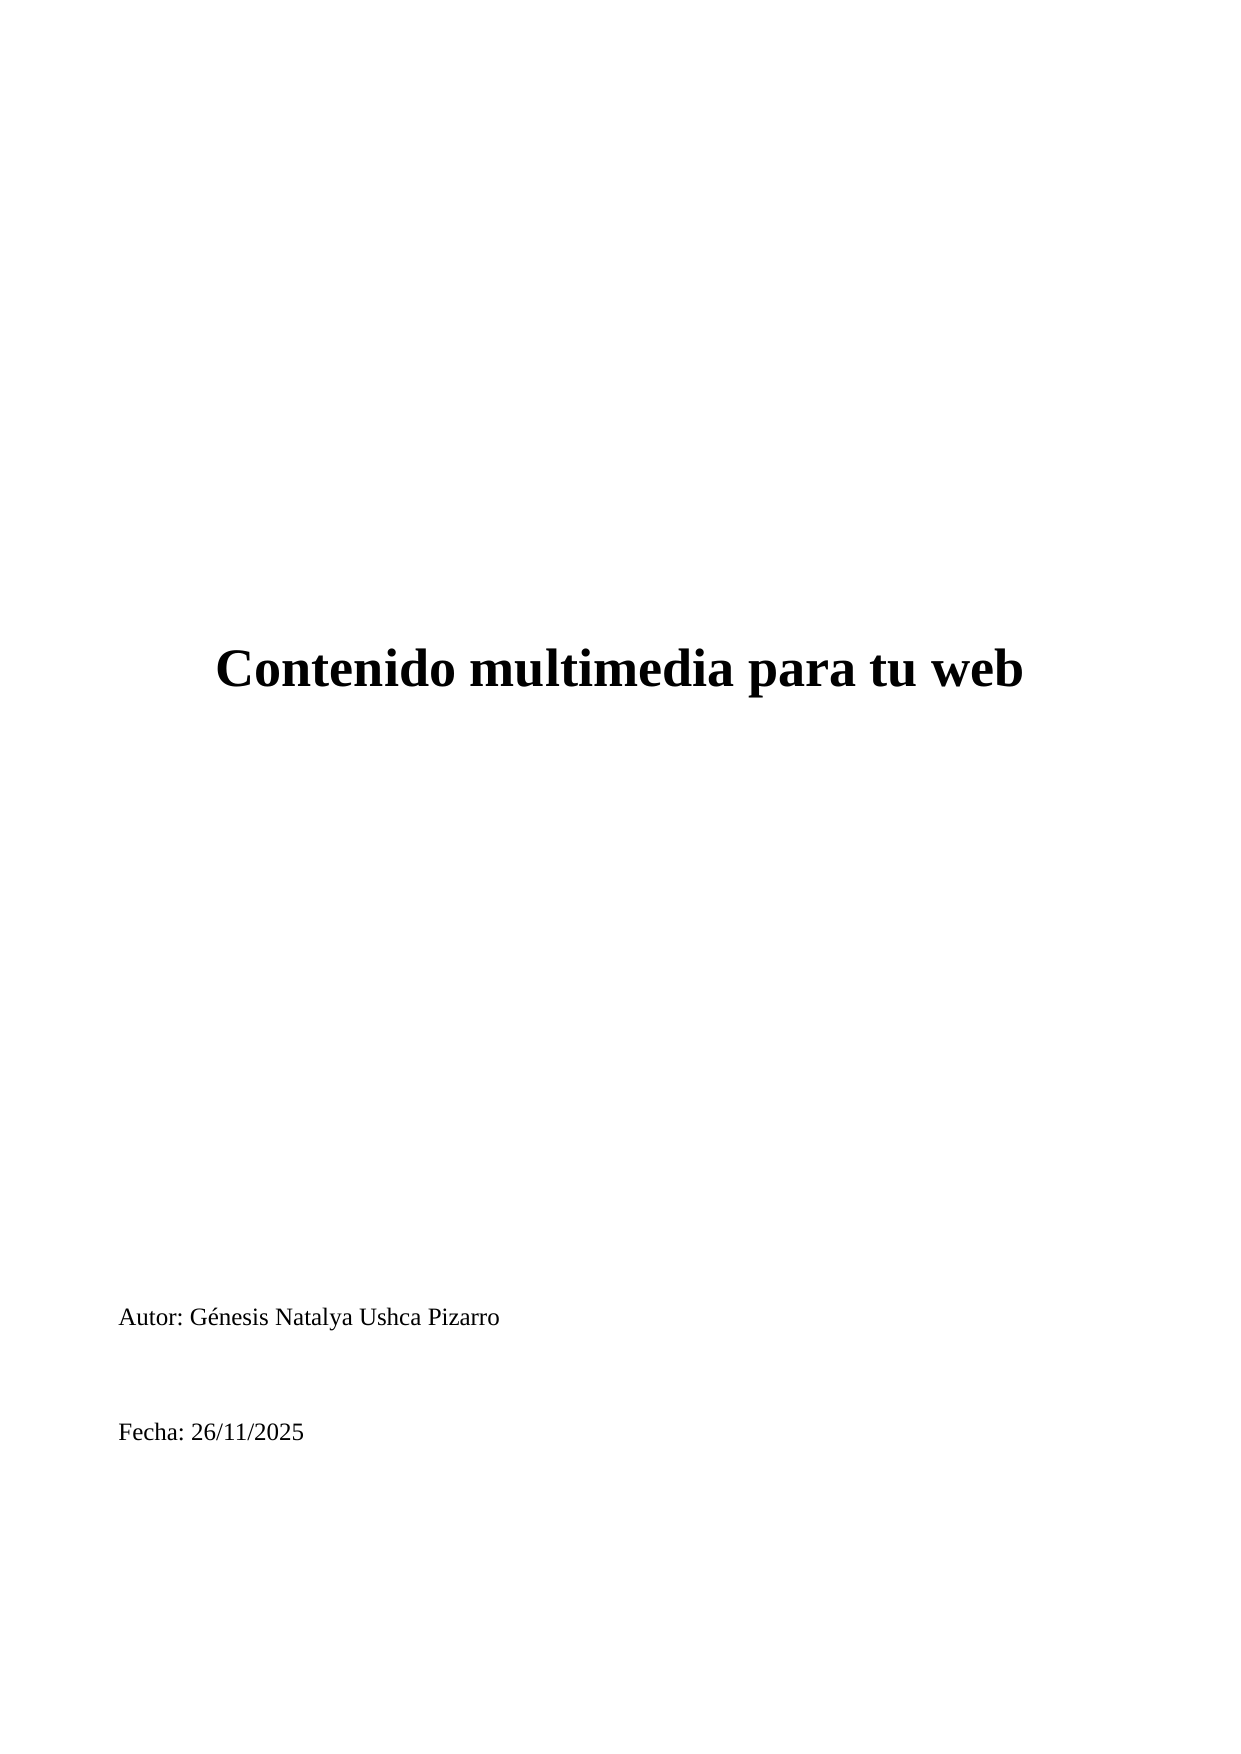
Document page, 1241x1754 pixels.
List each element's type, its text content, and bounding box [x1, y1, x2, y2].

text Contenido multimedia para tu web [118, 636, 1122, 699]
text Fecha: 26/11/2025 [118, 1417, 1122, 1446]
text Autor: Génesis Natalya Ushca Pizarro [118, 1302, 1122, 1331]
